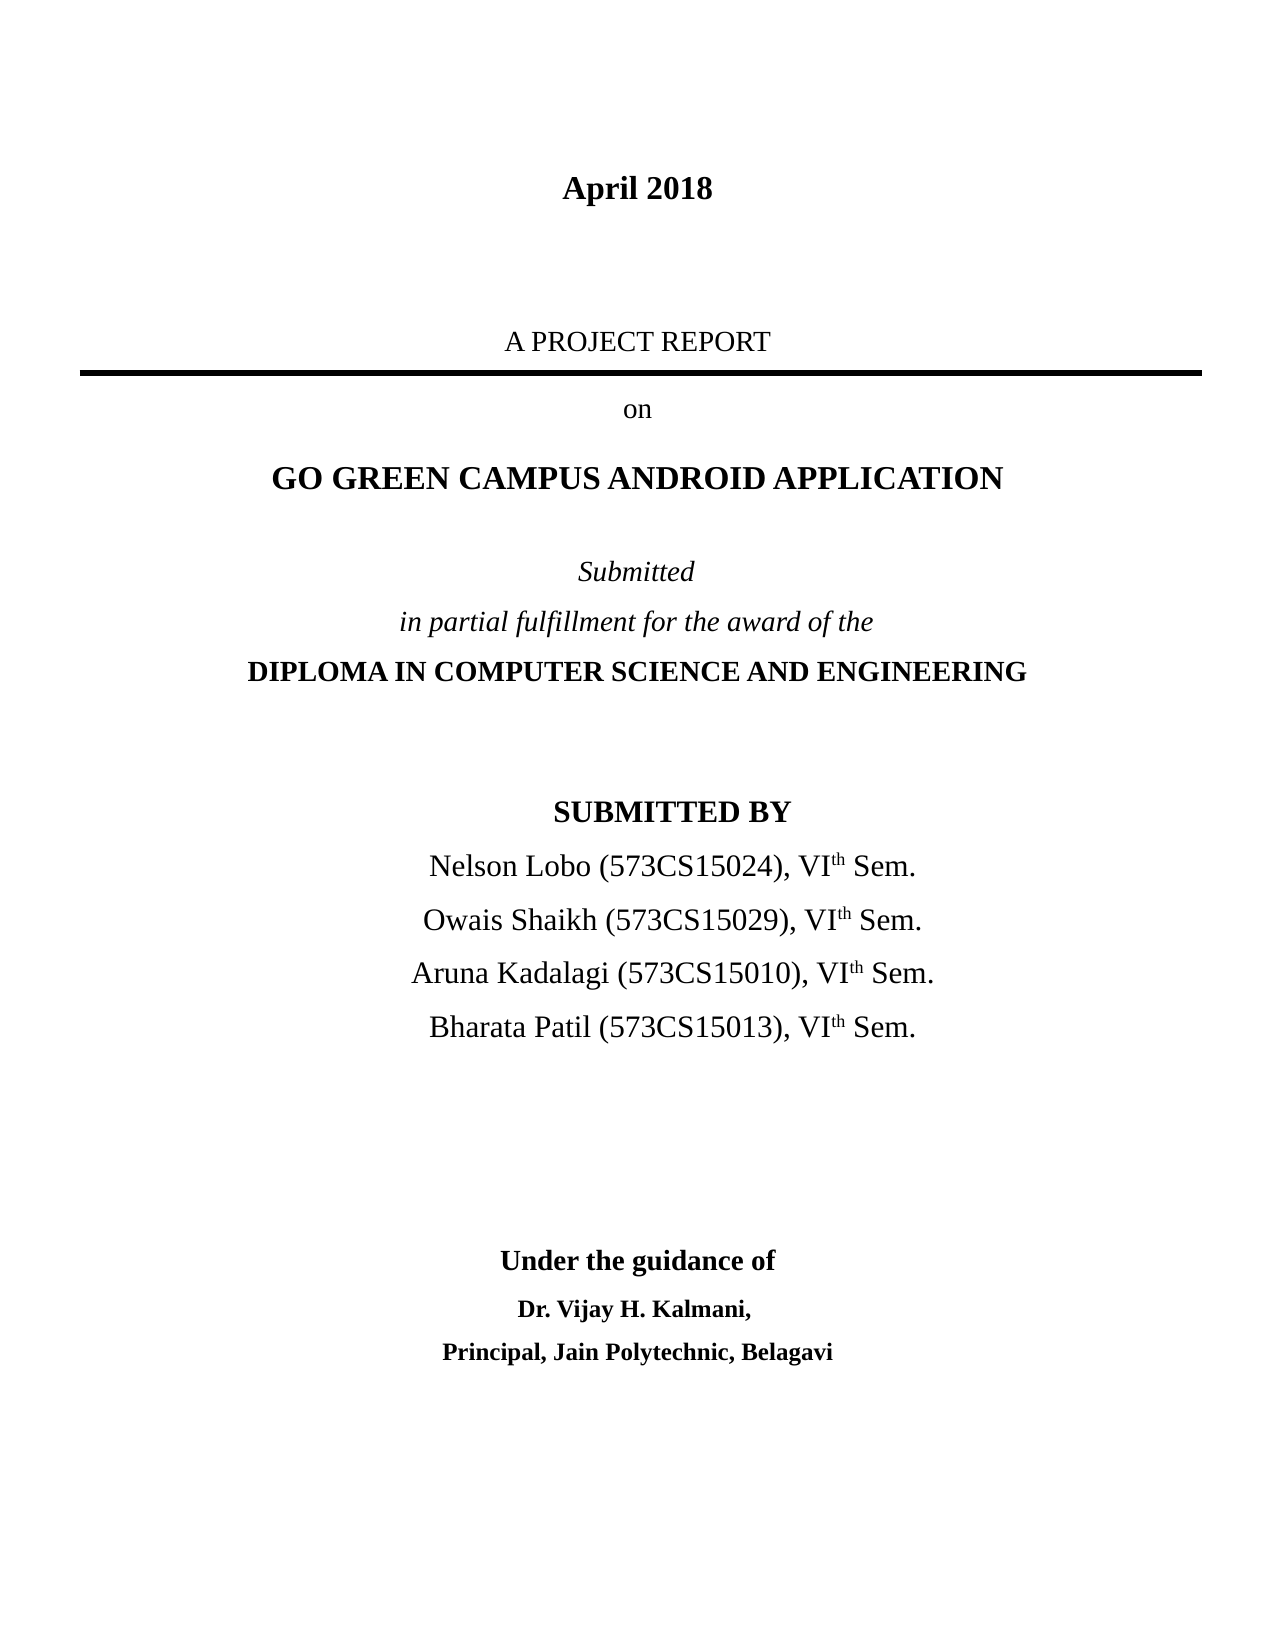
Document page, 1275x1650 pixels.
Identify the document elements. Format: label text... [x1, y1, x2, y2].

text Dr. Vijay H. Kalmani, [118, 1294, 1157, 1322]
text in partial fulfillment for the award of the [118, 604, 1157, 638]
text DIPLOMA IN COMPUTER SCIENCE AND ENGINEERING [118, 654, 1157, 688]
text April 2018 [118, 168, 1157, 207]
text Under the guidance of [118, 1243, 1157, 1277]
text on [118, 391, 1157, 424]
text A PROJECT REPORT [118, 324, 1157, 357]
text GO GREEN CAMPUS ANDROID APPLICATION [118, 458, 1157, 496]
text Submitted [118, 554, 1157, 587]
text Principal, Jain Polytechnic, Belagavi [118, 1337, 1157, 1366]
